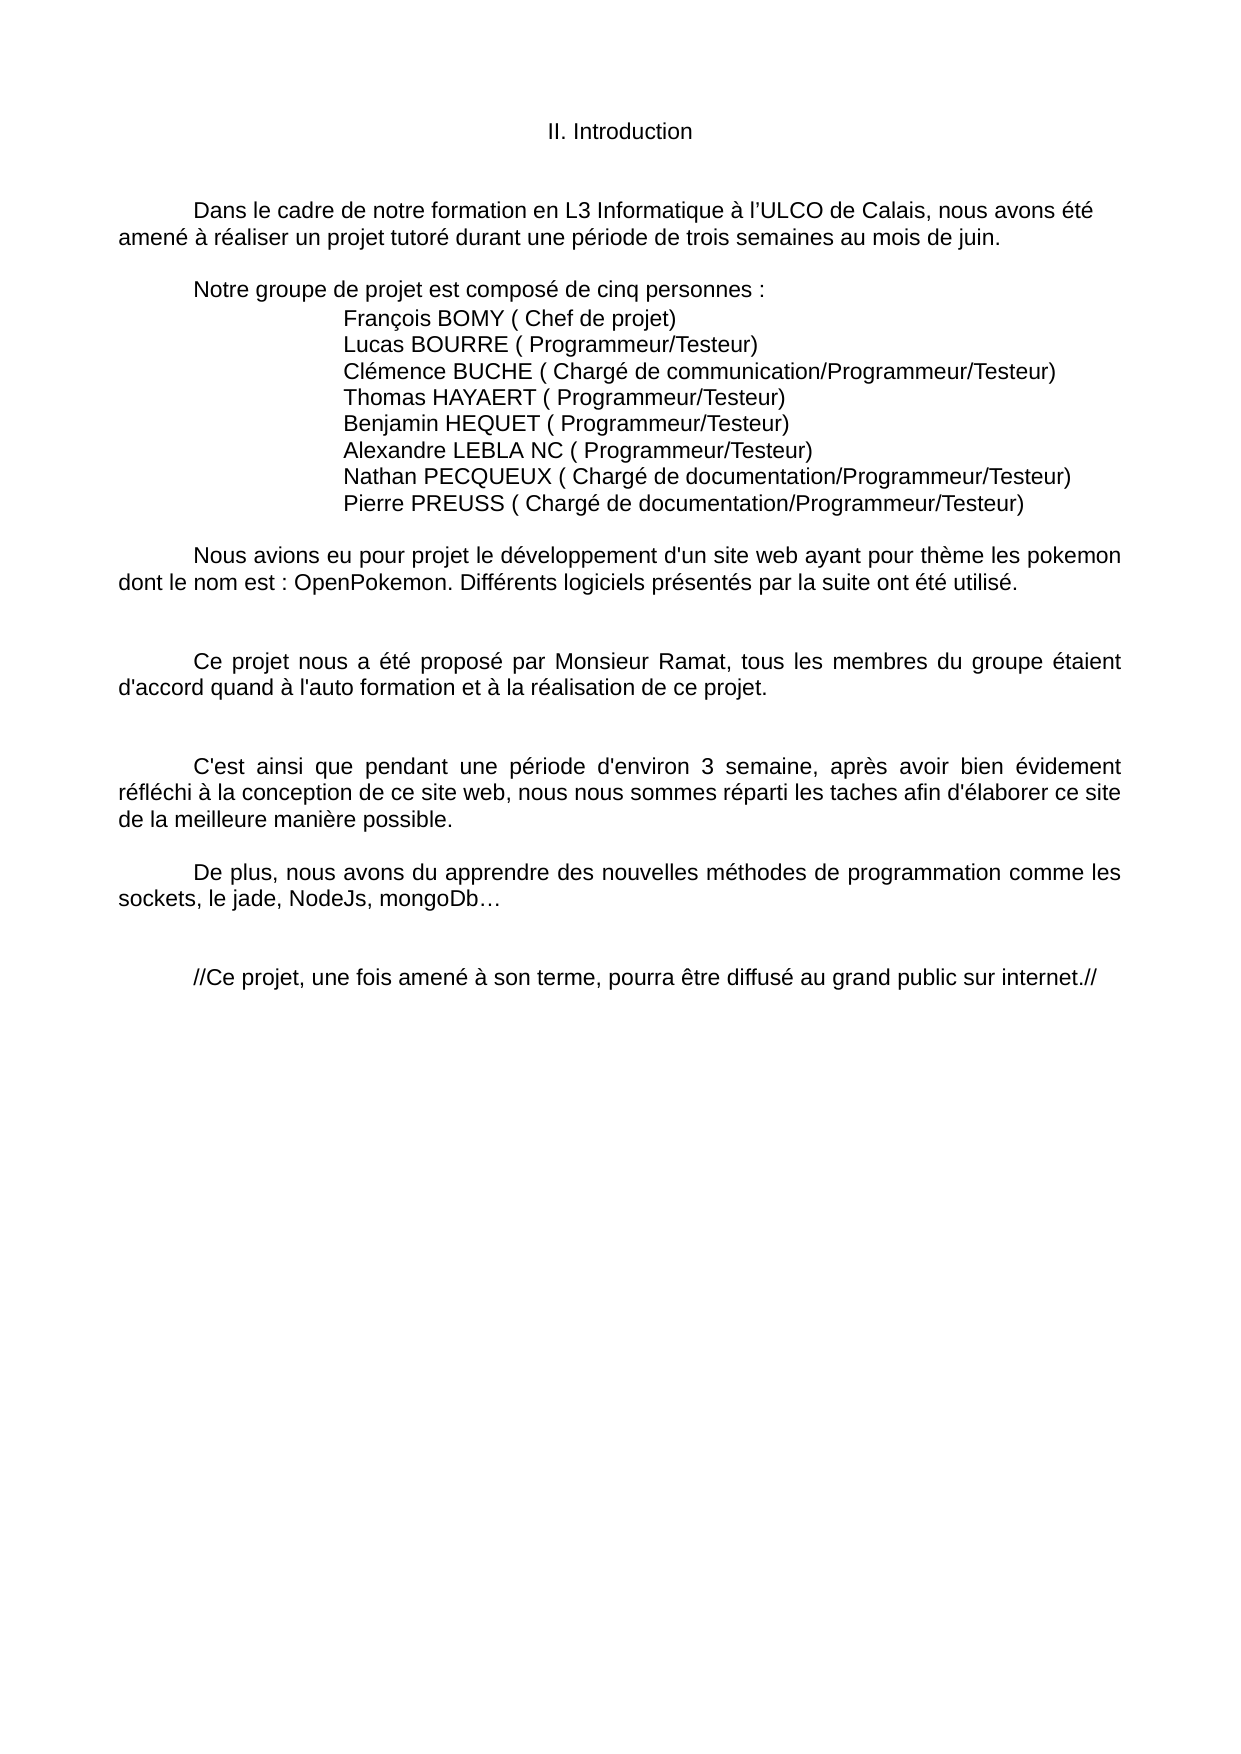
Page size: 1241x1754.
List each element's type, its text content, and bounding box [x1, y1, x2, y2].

text Lucas BOURRE ( Programmeur/Testeur) [118, 331, 1122, 358]
text Thomas HAYAERT ( Programmeur/Testeur) [118, 384, 1122, 410]
text C'est ainsi que pendant une période d'environ 3 semaine, après avoir bien évidement réfléchi à la conception de ce site web, nous nous sommes réparti les taches afin d'élaborer ce site de la meilleure manière possible. [118, 753, 1122, 832]
text II. Introduction [118, 118, 1122, 144]
text //Ce projet, une fois amené à son terme, pourra être diffusé au grand public sur internet.// [118, 964, 1122, 990]
text Pierre PREUSS ( Chargé de documentation/Programmeur/Testeur) [118, 489, 1122, 516]
text Nous avions eu pour projet le développement d'un site web ayant pour thème les pokemon dont le nom est : OpenPokemon. Différents logiciels présentés par la suite ont été utilisé. [118, 542, 1122, 595]
text Benjamin HEQUET ( Programmeur/Testeur) [118, 410, 1122, 437]
text Alexandre LEBLA NC ( Programmeur/Testeur) [118, 437, 1122, 463]
text De plus, nous avons du apprendre des nouvelles méthodes de programmation comme les sockets, le jade, NodeJs, mongoDb… [118, 858, 1122, 911]
text Notre groupe de projet est composé de cinq personnes : [118, 276, 1122, 303]
text Dans le cadre de notre formation en L3 Informatique à l’ULCO de Calais, nous avons été amené à réaliser un projet tutoré durant une période de trois semaines au mois de juin. [118, 197, 1122, 250]
text Clémence BUCHE ( Chargé de communication/Programmeur/Testeur) [118, 358, 1122, 384]
text Ce projet nous a été proposé par Monsieur Ramat, tous les membres du groupe étaient d'accord quand à l'auto formation et à la réalisation de ce projet. [118, 648, 1122, 700]
text François BOMY ( Chef de projet) [118, 303, 1122, 331]
text Nathan PECQUEUX ( Chargé de documentation/Programmeur/Testeur) [118, 463, 1122, 489]
